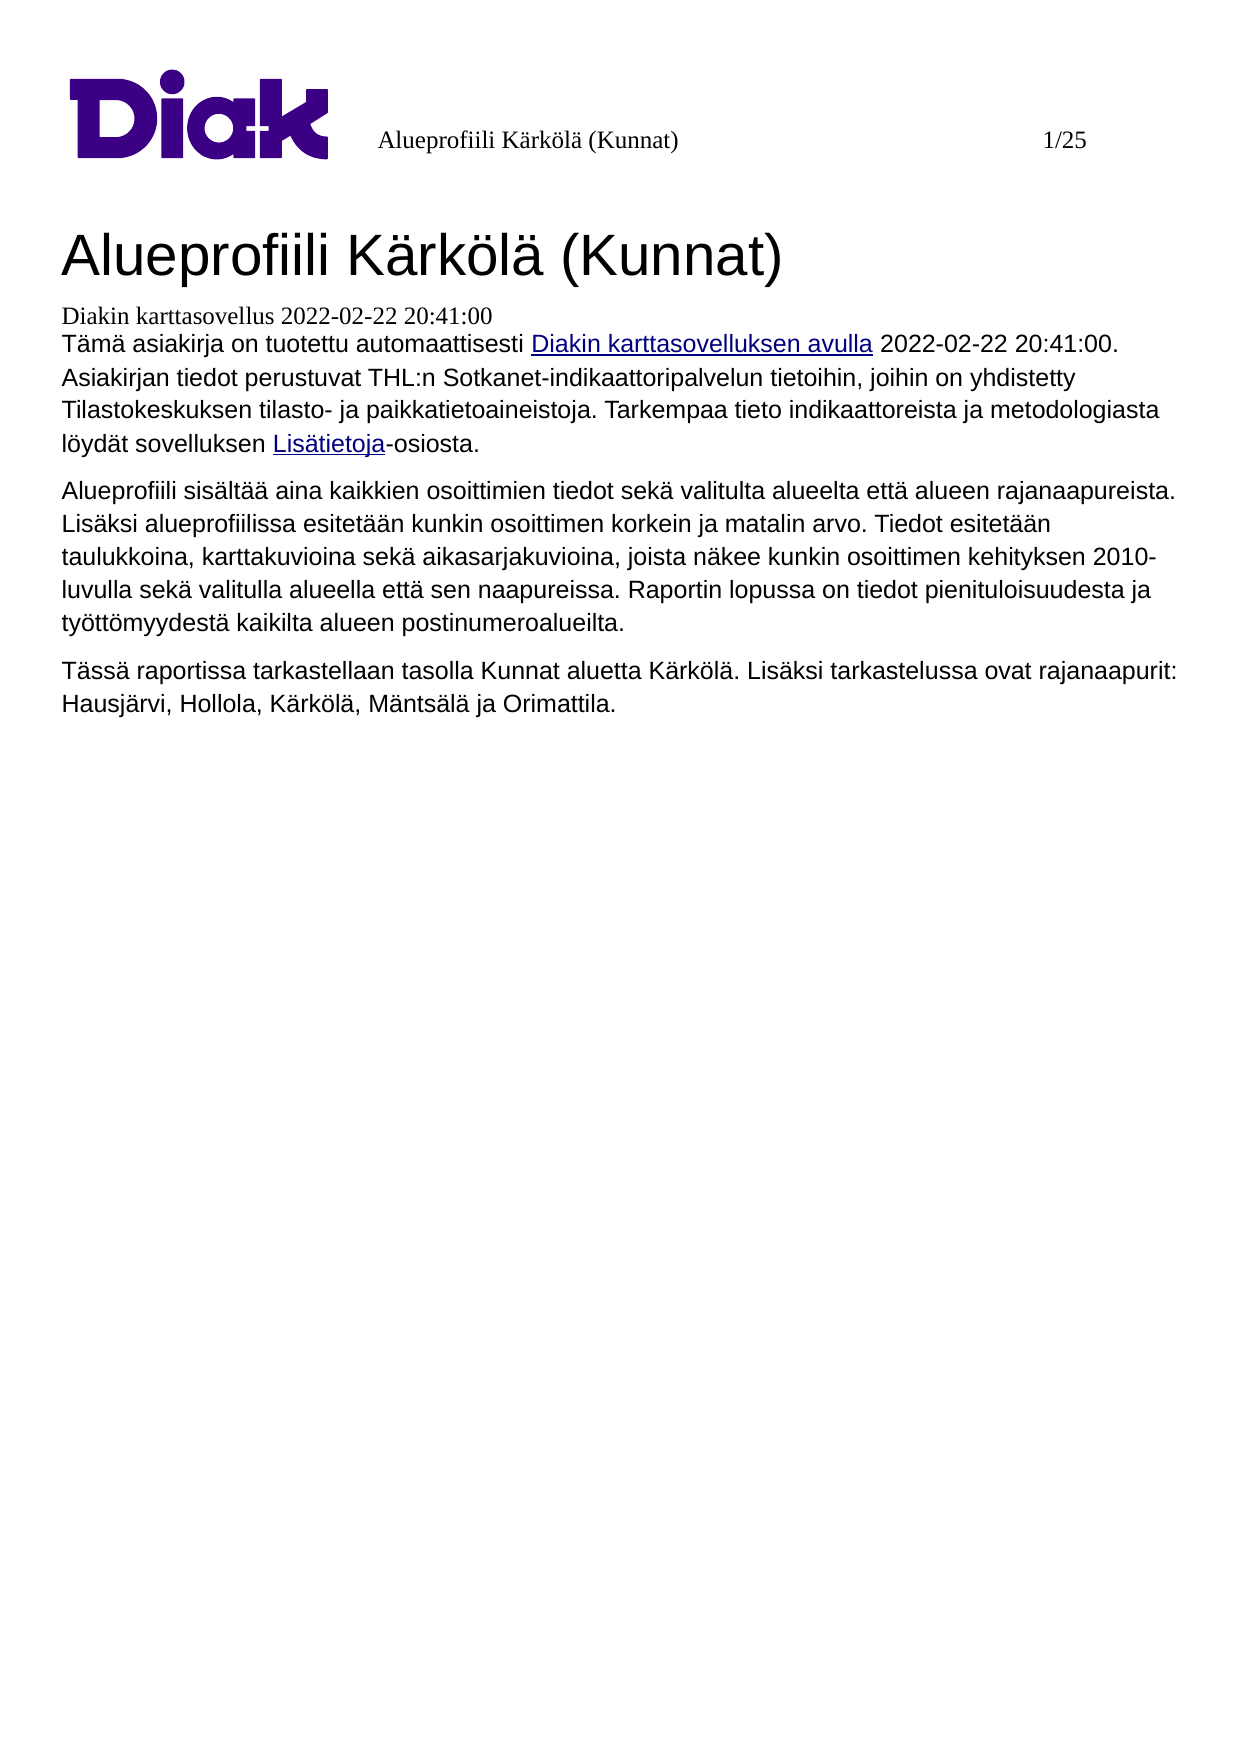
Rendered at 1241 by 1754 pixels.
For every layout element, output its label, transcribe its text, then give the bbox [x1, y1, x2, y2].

text Tässä raportissa tarkastellaan tasolla Kunnat aluetta Kärkölä. Lisäksi tarkastelussa ovat rajanaapurit: Hausjärvi, Hollola, Kärkölä, Mäntsälä ja Orimattila. [61, 656, 1179, 718]
text Diakin karttasovellus 2022-02-22 20:41:00 [61, 301, 1179, 329]
text Tämä asiakirja on tuotettu automaattisesti Diakin karttasovelluksen avulla 2022-02-22 20:41:00. Asiakirjan tiedot perustuvat THL:n Sotkanet-indikaattoripalvelun tietoihin, joihin on yhdistetty Tilastokeskuksen tilasto- ja paikkatietoaineistoja. Tarkempaa tieto indikaattoreista ja metodologiasta löydät sovelluksen Lisätietoja-osiosta. [61, 329, 1179, 457]
text Alueprofiili sisältää aina kaikkien osoittimien tiedot sekä valitulta alueelta että alueen rajanaapureista. Lisäksi alueprofiilissa esitetään kunkin osoittimen korkein ja matalin arvo. Tiedot esitetään taulukkoina, karttakuvioina sekä aikasarjakuvioina, joista näkee kunkin osoittimen kehityksen 2010-luvulla sekä valitulla alueella että sen naapureissa. Raportin lopussa on tiedot pienituloisuudesta ja työttömyydestä kaikilta alueen postinumeroalueilta. [61, 476, 1179, 637]
title Alueprofiili Kärkölä (Kunnat) [61, 221, 1179, 288]
